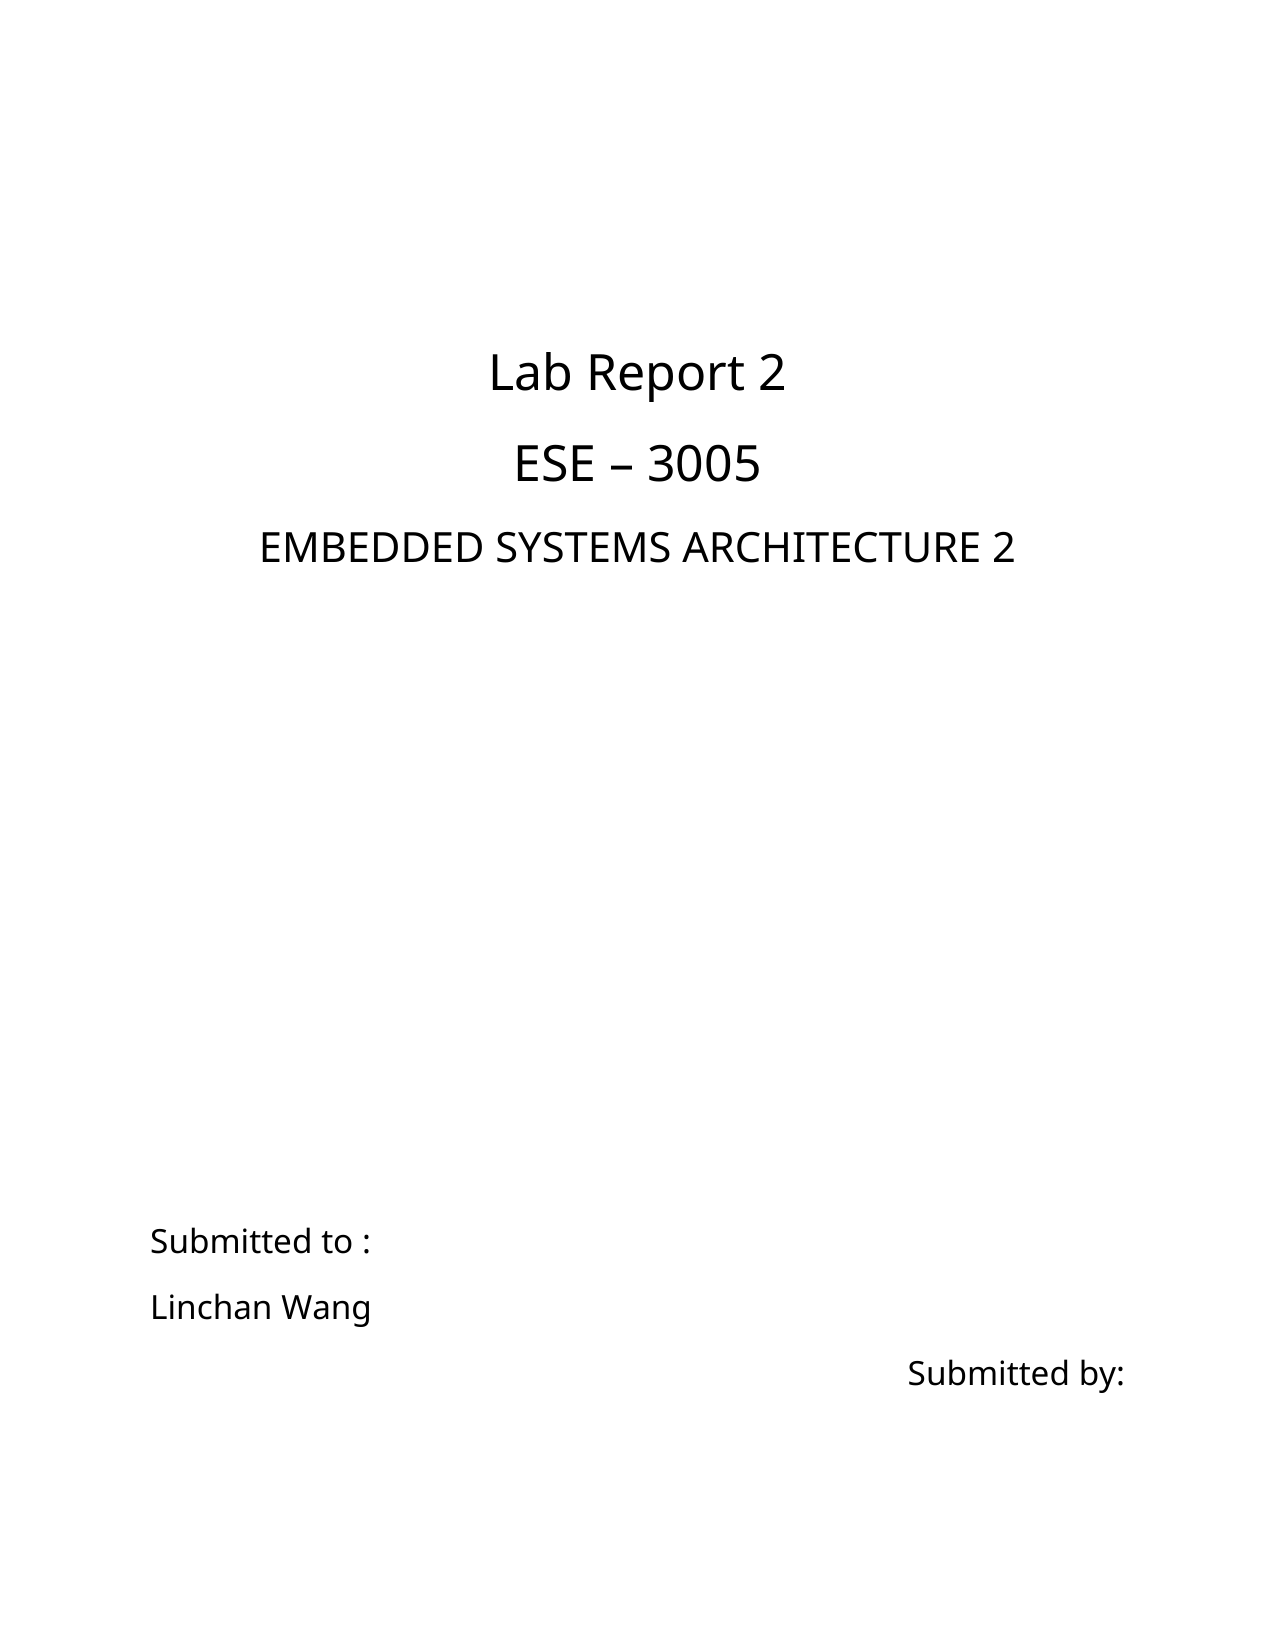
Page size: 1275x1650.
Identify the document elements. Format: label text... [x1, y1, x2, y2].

text Submitted by: [150, 1349, 1125, 1395]
text EMBEDDED SYSTEMS ARCHITECTURE 2 [150, 518, 1125, 574]
text Linchan Wang [150, 1284, 1125, 1329]
text Submitted to : [150, 1218, 1125, 1263]
text Lab Report 2 [150, 337, 1125, 405]
text ESE – 3005 [150, 427, 1125, 496]
